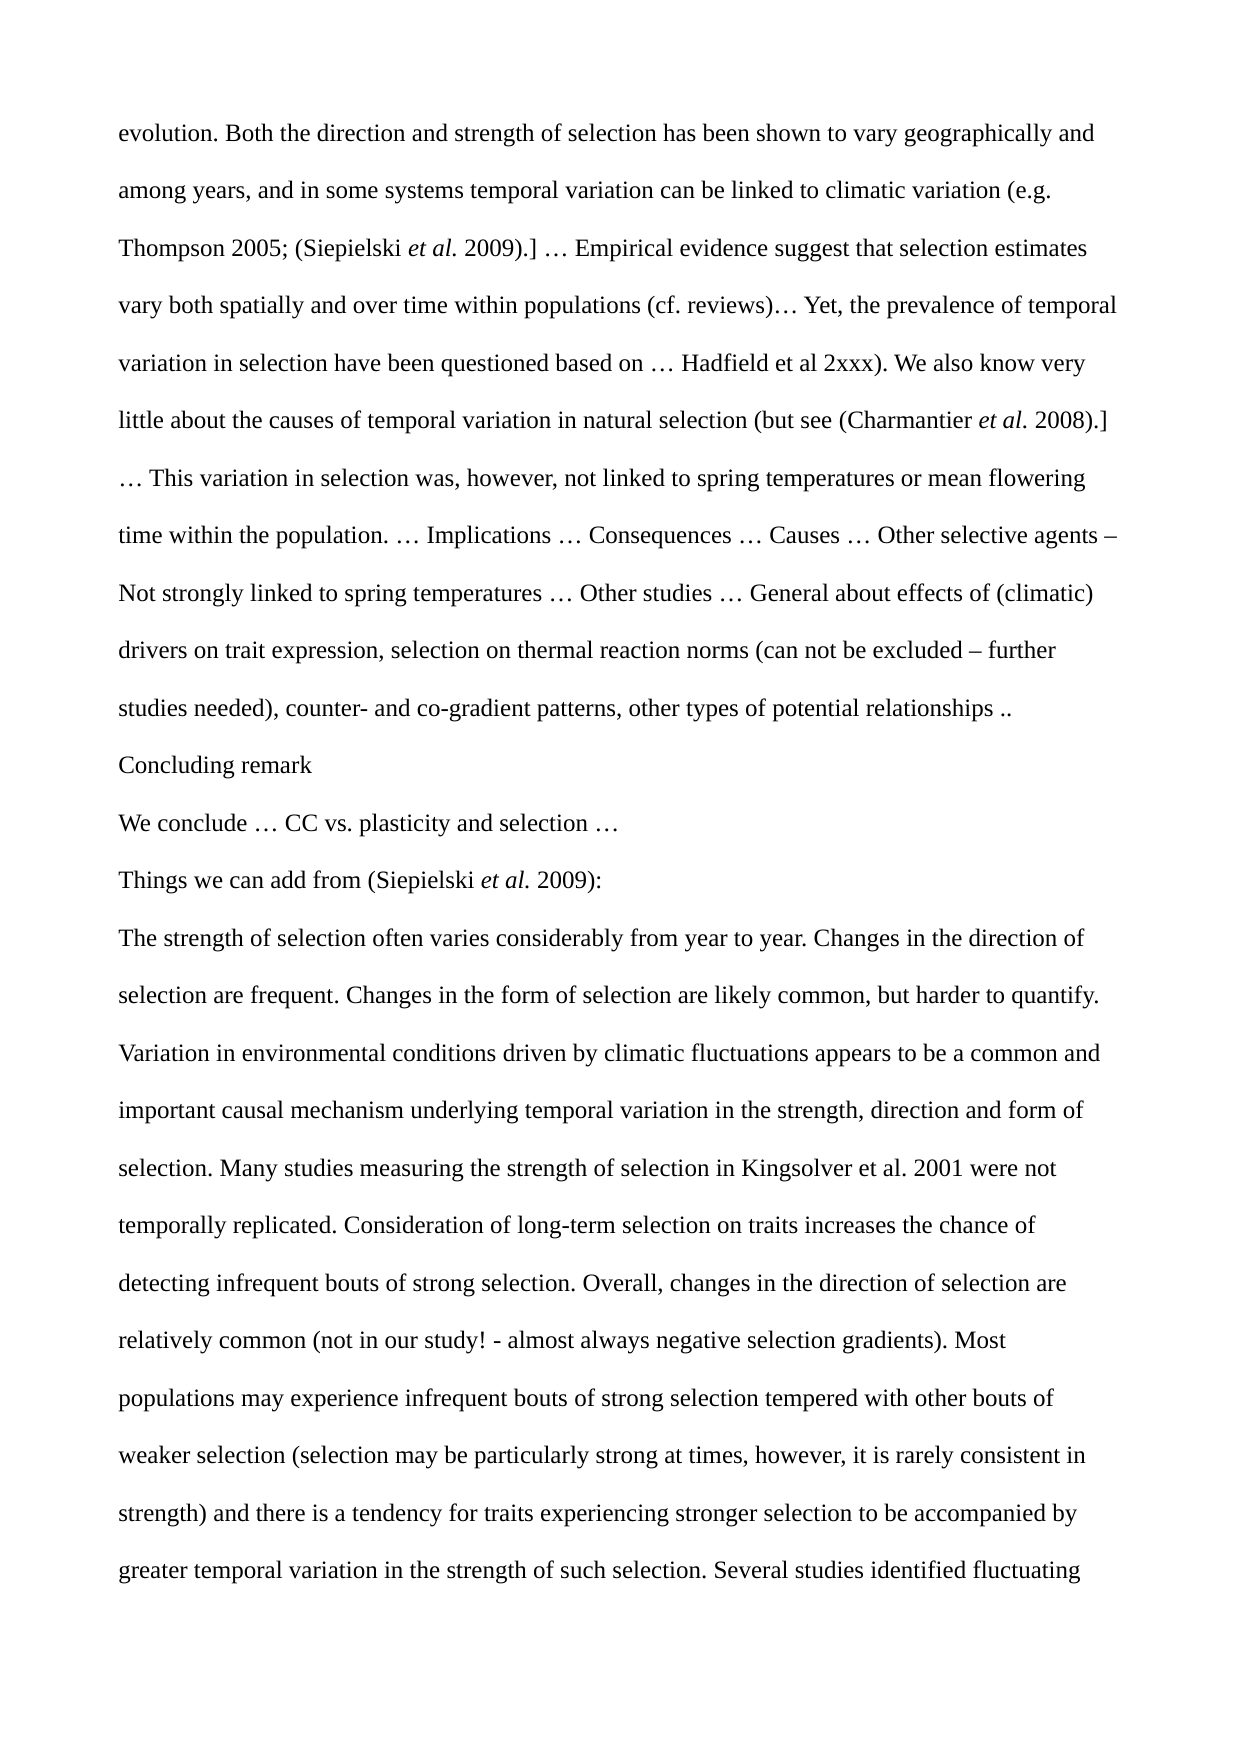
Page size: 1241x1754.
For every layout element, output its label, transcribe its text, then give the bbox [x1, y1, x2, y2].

text The strength of selection often varies considerably from year to year. Changes in the direction of selection are frequent. Changes in the form of selection are likely common, but harder to quantify. Variation in environmental conditions driven by climatic fluctuations appears to be a common and important causal mechanism underlying temporal variation in the strength, direction and form of selection. Many studies measuring the strength of selection in Kingsolver et al. 2001 were not temporally replicated. Consideration of long-term selection on traits increases the chance of detecting infrequent bouts of strong selection. Overall, changes in the direction of selection are relatively common (not in our study! - almost always negative selection gradients). Most populations may experience infrequent bouts of strong selection tempered with other bouts of weaker selection (selection may be particularly strong at times, however, it is rarely consistent in strength) and there is a tendency for traits experiencing stronger selection to be accompanied by greater temporal variation in the strength of such selection. Several studies identified fluctuating [118, 923, 1122, 1584]
text Things we can add from (Siepielski et al. 2009): [118, 866, 1122, 894]
text We conclude … CC vs. plasticity and selection … [118, 808, 1122, 837]
text … This variation in selection was, however, not linked to spring temperatures or mean flowering time within the population. … Implications … Consequences … Causes … Other selective agents – Not strongly linked to spring temperatures … Other studies … General about effects of (climatic) drivers on trait expression, selection on thermal reaction norms (can not be excluded – further studies needed), counter- and co-gradient patterns, other types of potential relationships .. Concluding remark [118, 463, 1122, 779]
text evolution. Both the direction and strength of selection has been shown to vary geographically and among years, and in some systems temporal variation can be linked to climatic variation (e.g. Thompson 2005; (Siepielski et al. 2009).] … Empirical evidence suggest that selection estimates vary both spatially and over time within populations (cf. reviews)… Yet, the prevalence of temporal variation in selection have been questioned based on … Hadfield et al 2xxx). We also know very little about the causes of temporal variation in natural selection (but see (Charmantier et al. 2008).] [118, 118, 1122, 434]
